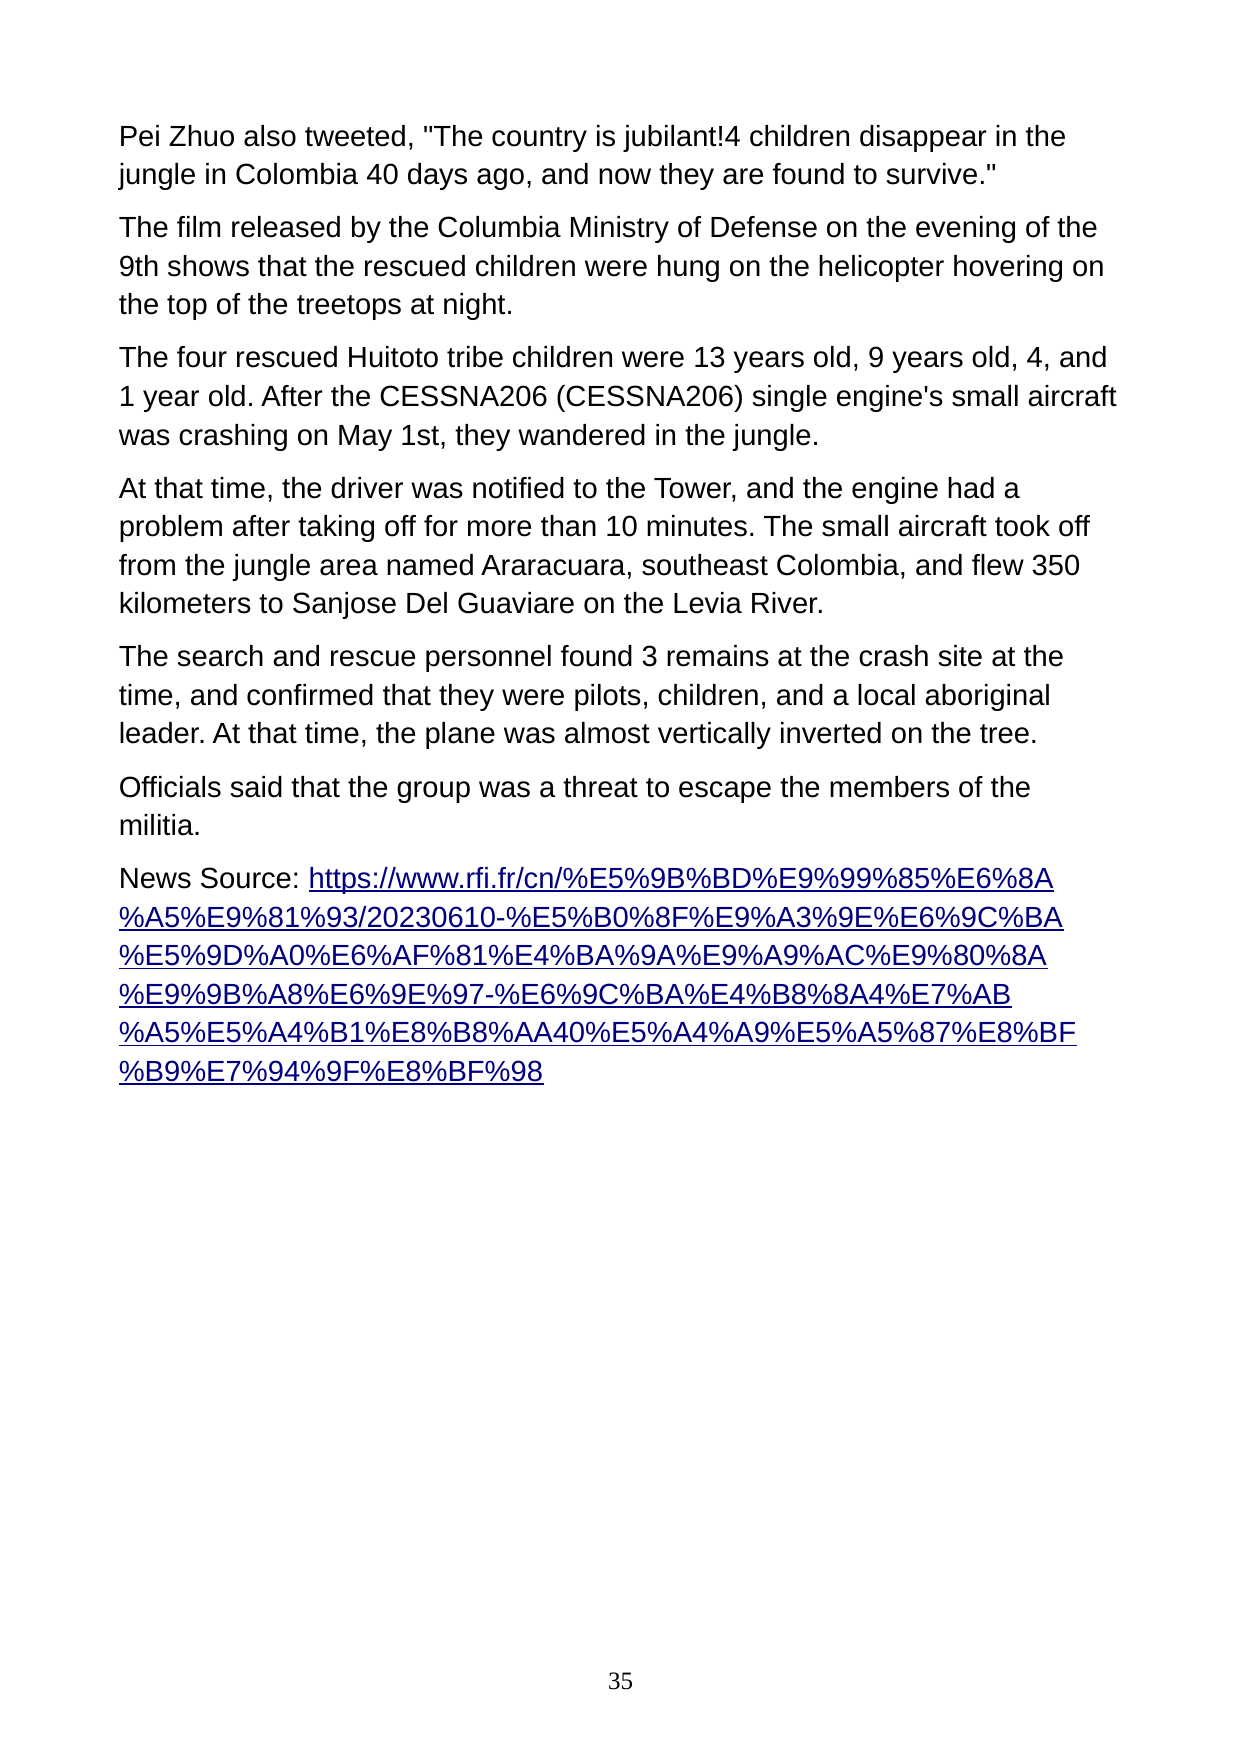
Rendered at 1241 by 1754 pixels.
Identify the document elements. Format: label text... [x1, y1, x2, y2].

text The search and rescue personnel found 3 remains at the crash site at the time, and confirmed that they were pilots, children, and a local aboriginal leader. At that time, the plane was almost vertically inverted on the tree. [118, 639, 1122, 750]
text The film released by the Columbia Ministry of Defense on the evening of the 9th shows that the rescued children were hung on the helicopter hovering on the top of the treetops at night. [118, 210, 1122, 321]
text Pei Zhuo also tweeted, "The country is jubilant!4 children disappear in the jungle in Colombia 40 days ago, and now they are found to survive." [118, 118, 1122, 191]
text News Source: https://www.rfi.fr/cn/%E5%9B%BD%E9%99%85%E6%8A%A5%E9%81%93/20230610-%E5%B0%8F%E9%A3%9E%E6%9C%BA%E5%9D%A0%E6%AF%81%E4%BA%9A%E9%A9%AC%E9%80%8A%E9%9B%A8%E6%9E%97-%E6%9C%BA%E4%B8%8A4%E7%AB%A5%E5%A4%B1%E8%B8%AA40%E5%A4%A9%E5%A5%87%E8%BF%B9%E7%94%9F%E8%BF%98 [118, 861, 1122, 1087]
text Officials said that the group was a threat to escape the members of the militia. [118, 769, 1122, 842]
text The four rescued Huitoto tribe children were 13 years old, 9 years old, 4, and 1 year old. After the CESSNA206 (CESSNA206) single engine's small aircraft was crashing on May 1st, they wandered in the jungle. [118, 340, 1122, 451]
text At that time, the driver was notified to the Tower, and the engine had a problem after taking off for more than 10 minutes. The small aircraft took off from the jungle area named Araracuara, southeast Colombia, and flew 350 kilometers to Sanjose Del Guaviare on the Levia River. [118, 471, 1122, 620]
